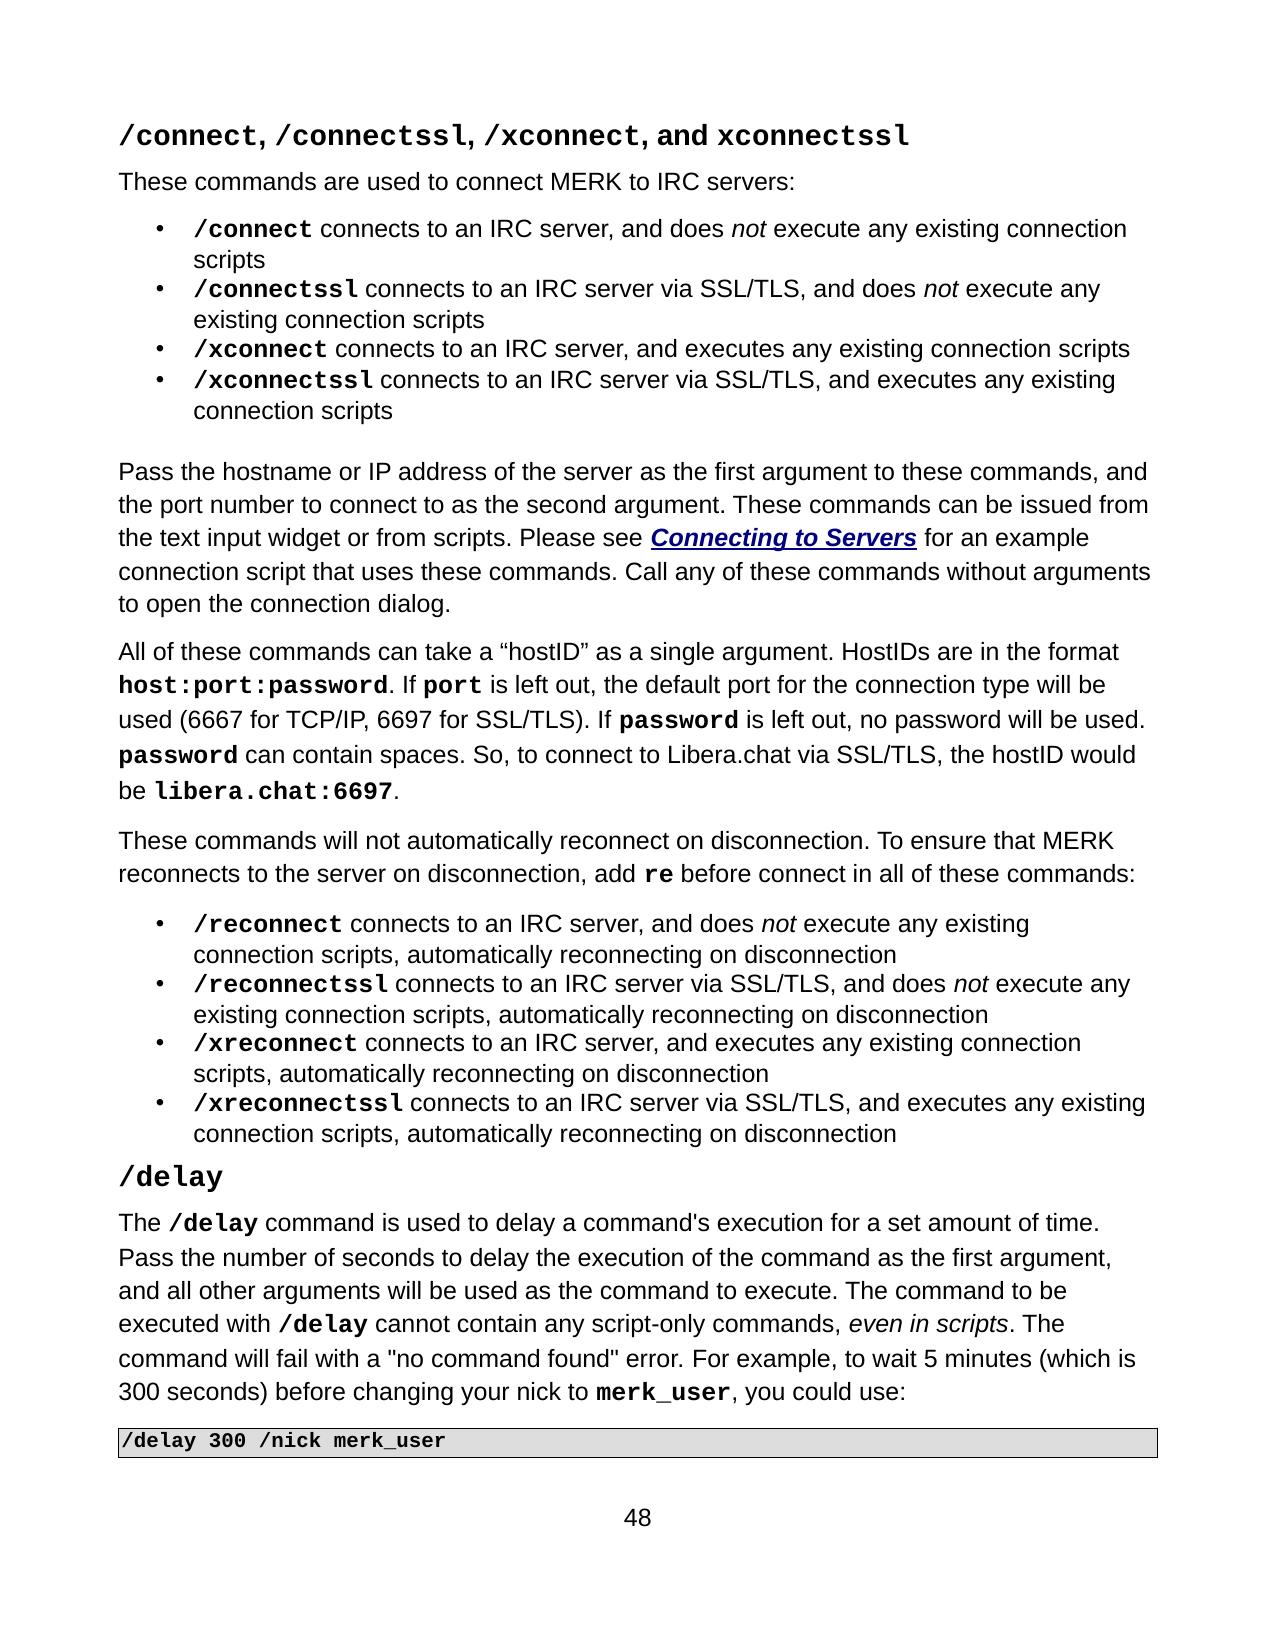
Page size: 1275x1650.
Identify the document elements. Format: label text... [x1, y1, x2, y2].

list /connectssl connects to an IRC server via SSL/TLS, and does not execute any existing connection scripts [156, 274, 1157, 334]
list /xreconnectssl connects to an IRC server via SSL/TLS, and executes any existing connection scripts, automatically reconnecting on disconnection [156, 1088, 1157, 1148]
subtitle /delay [118, 1162, 1157, 1195]
list /reconnect connects to an IRC server, and does not execute any existing connection scripts, automatically reconnecting on disconnection [156, 909, 1157, 969]
text These commands are used to connect MERK to IRC servers: [118, 167, 1157, 196]
text These commands will not automatically reconnect on disconnection. To ensure that MERK reconnects to the server on disconnection, add re before connect in all of these commands: [118, 826, 1157, 890]
table_header /delay 300 /nick merk_user [119, 1429, 1157, 1457]
text The /delay command is used to delay a command's execution for a set amount of time. Pass the number of seconds to delay the execution of the command as the first argument, and all other arguments will be used as the command to execute. The command to be executed with /delay cannot contain any script-only commands, even in scripts. The command will fail with a "no command found" error. For example, to wait 5 minutes (which is 300 seconds) before changing your nick to merk_user, you could use: [118, 1208, 1157, 1408]
text All of these commands can take a “hostID” as a single argument. HostIDs are in the format host:port:password. If port is left out, the default port for the connection type will be used (6667 for TCP/IP, 6697 for SSL/TLS). If password is left out, no password will be used. password can contain spaces. So, to connect to Libera.chat via SSL/TLS, the hostID would be libera.chat:6697. [118, 637, 1157, 807]
list /xconnectssl connects to an IRC server via SSL/TLS, and executes any existing connection scripts [156, 365, 1157, 424]
list /xconnect connects to an IRC server, and executes any existing connection scripts [156, 334, 1157, 365]
subtitle /connect, /connectssl, /xconnect, and xconnectssl [118, 118, 1157, 154]
text Pass the hostname or IP address of the server as the first argument to these commands, and the port number to connect to as the second argument. These commands can be issued from the text input widget or from scripts. Please see Connecting to Servers for an example connection script that uses these commands. Call any of these commands without arguments to open the connection dialog. [118, 424, 1157, 618]
list /xreconnect connects to an IRC server, and executes any existing connection scripts, automatically reconnecting on disconnection [156, 1028, 1157, 1088]
list /reconnectssl connects to an IRC server via SSL/TLS, and does not execute any existing connection scripts, automatically reconnecting on disconnection [156, 969, 1157, 1028]
list /connect connects to an IRC server, and does not execute any existing connection scripts [156, 214, 1157, 274]
